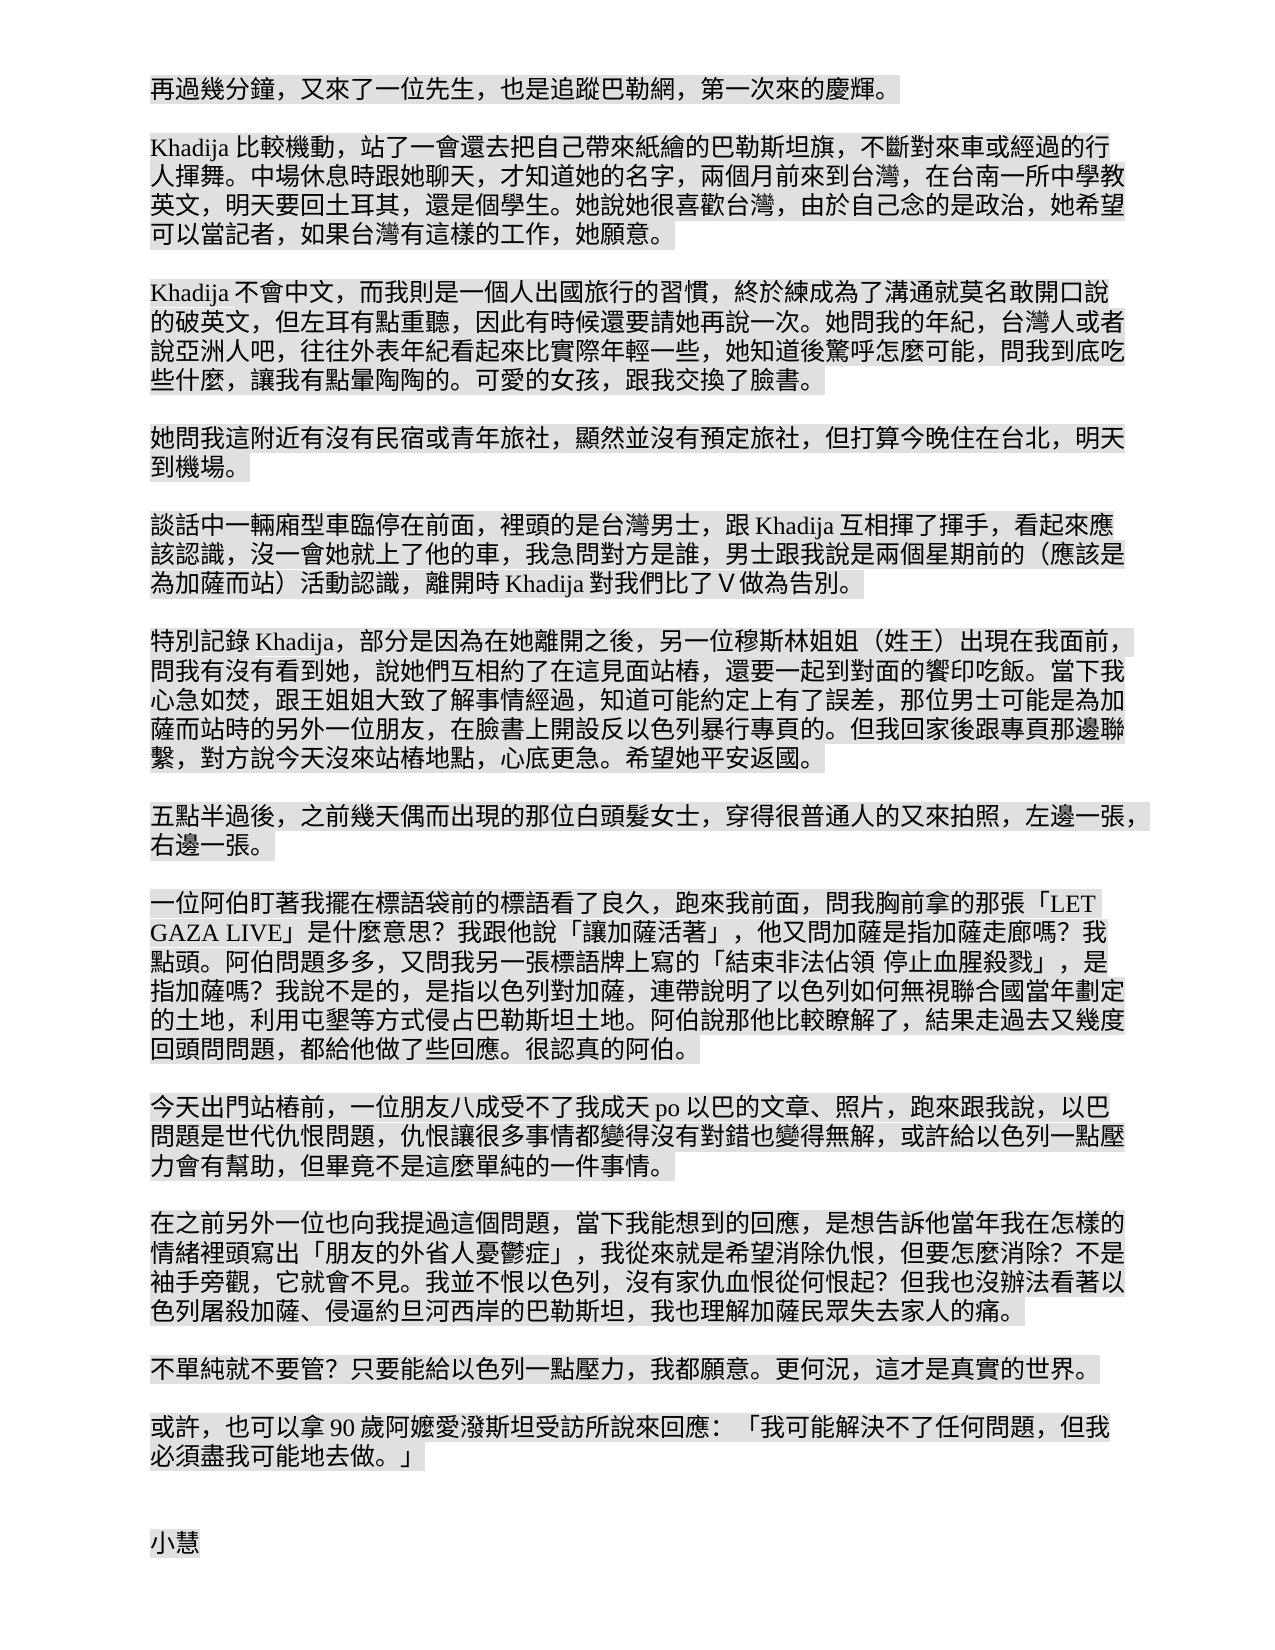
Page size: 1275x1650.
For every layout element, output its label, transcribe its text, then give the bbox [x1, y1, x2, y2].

text 2014.08.23. 接力靜默站樁第18天。 到場時，陳真剛站好，見我到了就來關心，要我別太累。報告大家，目前我身體狀況良好，精神上在站樁時持續獲得療癒，真累了我還是會休息的。 過十分鐘左右，就有警察來拍照，我這旁邊拍一張，正面拍一張，又給陳真同樣正面拍一張，旁邊拍一張。當下有個衝動，像前幾天良哲跟我說的，乾脆請警察把他們拍的順便寄給我們一份，這樣我們多省事，警察局認證耶。 五點半，在8月9日「為加薩而站」時出現的穆斯林朋友Khadija，拖著偌大的行李來放在一旁，拿了標語牌，跟我們一起站樁。 再過幾分鐘，又來了一位先生，也是追蹤巴勒網，第一次來的慶輝。 Khadija 比較機動，站了一會還去把自己帶來紙繪的巴勒斯坦旗，不斷對來車或經過的行人揮舞。中場休息時跟她聊天，才知道她的名字，兩個月前來到台灣，在台南一所中學教英文，明天要回土耳其，還是個學生。她說她很喜歡台灣，由於自己念的是政治，她希望可以當記者，如果台灣有這樣的工作，她願意。 Khadija不會中文，而我則是一個人出國旅行的習慣，終於練成為了溝通就莫名敢開口說的破英文，但左耳有點重聽，因此有時候還要請她再說一次。她問我的年紀，台灣人或者說亞洲人吧，往往外表年紀看起來比實際年輕一些，她知道後驚呼怎麼可能，問我到底吃些什麼，讓我有點暈陶陶的。可愛的女孩，跟我交換了臉書。 她問我這附近有沒有民宿或青年旅社，顯然並沒有預定旅社，但打算今晚住在台北，明天到機場。 談話中一輛廂型車臨停在前面，裡頭的是台灣男士，跟Khadija互相揮了揮手，看起來應該認識，沒一會她就上了他的車，我急問對方是誰，男士跟我說是兩個星期前的（應該是為加薩而站）活動認識，離開時Khadija對我們比了Ｖ做為告別。 特別記錄Khadija，部分是因為在她離開之後，另一位穆斯林姐姐（姓王）出現在我面前，問我有沒有看到她，說她們互相約了在這見面站樁，還要一起到對面的饗印吃飯。當下我心急如焚，跟王姐姐大致了解事情經過，知道可能約定上有了誤差，那位男士可能是為加薩而站時的另外一位朋友，在臉書上開設反以色列暴行專頁的。但我回家後跟專頁那邊聯繫，對方說今天沒來站樁地點，心底更急。希望她平安返國。 五點半過後，之前幾天偶而出現的那位白頭髮女士，穿得很普通人的又來拍照，左邊一張，右邊一張。 一位阿伯盯著我擺在標語袋前的標語看了良久，跑來我前面，問我胸前拿的那張「LET GAZA LIVE」是什麼意思？我跟他說「讓加薩活著」，他又問加薩是指加薩走廊嗎？我點頭。阿伯問題多多，又問我另一張標語牌上寫的「結束非法佔領 停止血腥殺戮」，是指加薩嗎？我說不是的，是指以色列對加薩，連帶說明了以色列如何無視聯合國當年劃定的土地，利用屯墾等方式侵占巴勒斯坦土地。阿伯說那他比較瞭解了，結果走過去又幾度回頭問問題，都給他做了些回應。很認真的阿伯。 今天出門站樁前，一位朋友八成受不了我成天po以巴的文章、照片，跑來跟我說，以巴問題是世代仇恨問題，仇恨讓很多事情都變得沒有對錯也變得無解，或許給以色列一點壓力會有幫助，但畢竟不是這麼單純的一件事情。 在之前另外一位也向我提過這個問題，當下我能想到的回應，是想告訴他當年我在怎樣的情緒裡頭寫出「朋友的外省人憂鬱症」，我從來就是希望消除仇恨，但要怎麼消除？不是袖手旁觀，它就會不見。我並不恨以色列，沒有家仇血恨從何恨起？但我也沒辦法看著以色列屠殺加薩、侵逼約旦河西岸的巴勒斯坦，我也理解加薩民眾失去家人的痛。 不單純就不要管？只要能給以色列一點壓力，我都願意。更何況，這才是真實的世界。 或許，也可以拿90歲阿嬤愛潑斯坦受訪所說來回應：「我可能解決不了任何問題，但我必須盡我可能地去做。」 小慧 ---- 剛剛想起那位阿伯還問了你們站在這邊有用嗎？以色列在台灣又沒什麼辦事處....我馬上就跟他比著世貿辦公大樓說，有辦事處喔，就在這裡。他就說原來如此，那就有意思了。 [150, 75, 1125, 1558]
